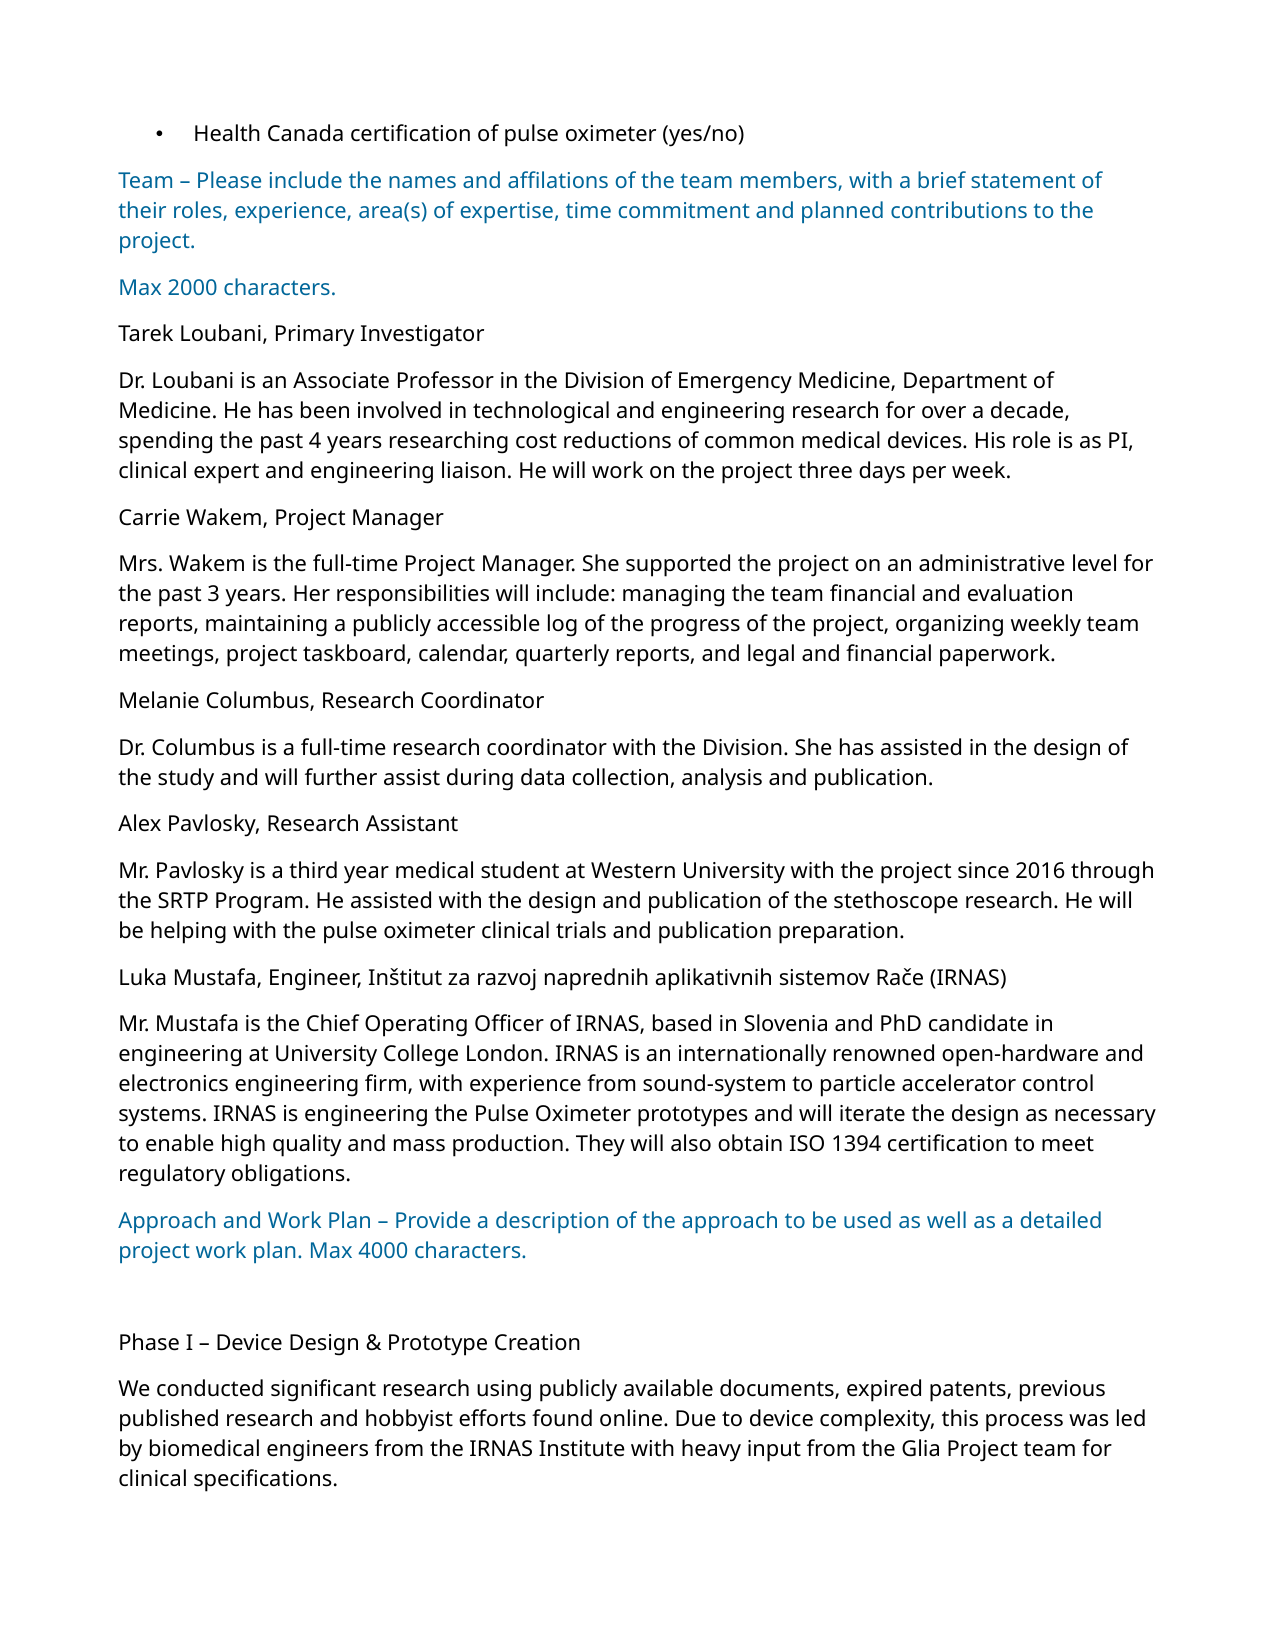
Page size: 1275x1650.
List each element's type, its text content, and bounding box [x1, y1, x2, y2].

text Team – Please include the names and affilations of the team members, with a brief statement of their roles, experience, area(s) of expertise, time commitment and planned contributions to the project. [118, 165, 1157, 254]
text Dr. Loubani is an Associate Professor in the Division of Emergency Medicine, Department of Medicine. He has been involved in technological and engineering research for over a decade, spending the past 4 years researching cost reductions of common medical devices. His role is as PI, clinical expert and engineering liaison. He will work on the project three days per week. [118, 365, 1157, 484]
text Approach and Work Plan – Provide a description of the approach to be used as well as a detailed project work plan. Max 4000 characters. [118, 1205, 1157, 1264]
text Melanie Columbus, Research Coordinator [118, 685, 1157, 714]
text Mr. Pavlosky is a third year medical student at Western University with the project since 2016 through the SRTP Program. He assisted with the design and publication of the stethoscope research. He will be helping with the pulse oximeter clinical trials and publication preparation. [118, 855, 1157, 944]
text Carrie Wakem, Project Manager [118, 501, 1157, 531]
text Dr. Columbus is a full-time research coordinator with the Division. She has assisted in the design of the study and will further assist during data collection, analysis and publication. [118, 731, 1157, 791]
list Health Canada certification of pulse oximeter (yes/no) [156, 118, 1157, 148]
text Phase I – Device Design & Prototype Creation [118, 1327, 1157, 1357]
text Luka Mustafa, Engineer, Inštitut za razvoj naprednih aplikativnih sistemov Rače (IRNAS) [118, 961, 1157, 991]
text Tarek Loubani, Primary Investigator [118, 318, 1157, 348]
text We conducted significant research using publicly available documents, expired patents, previous published research and hobbyist efforts found online. Due to device complexity, this process was led by biomedical engineers from the IRNAS Institute with heavy input from the Glia Project team for clinical specifications. [118, 1373, 1157, 1493]
text Max 2000 characters. [118, 271, 1157, 301]
text Mrs. Wakem is the full-time Project Manager. She supported the project on an administrative level for the past 3 years. Her responsibilities will include: managing the team financial and evaluation reports, maintaining a publicly accessible log of the progress of the project, organizing weekly team meetings, project taskboard, calendar, quarterly reports, and legal and financial paperwork. [118, 548, 1157, 668]
text Alex Pavlosky, Research Assistant [118, 808, 1157, 838]
text Mr. Mustafa is the Chief Operating Officer of IRNAS, based in Slovenia and PhD candidate in engineering at University College London. IRNAS is an internationally renowned open-hardware and electronics engineering firm, with experience from sound-system to particle accelerator control systems. IRNAS is engineering the Pulse Oximeter prototypes and will iterate the design as necessary to enable high quality and mass production. They will also obtain ISO 1394 certification to meet regulatory obligations. [118, 1008, 1157, 1188]
